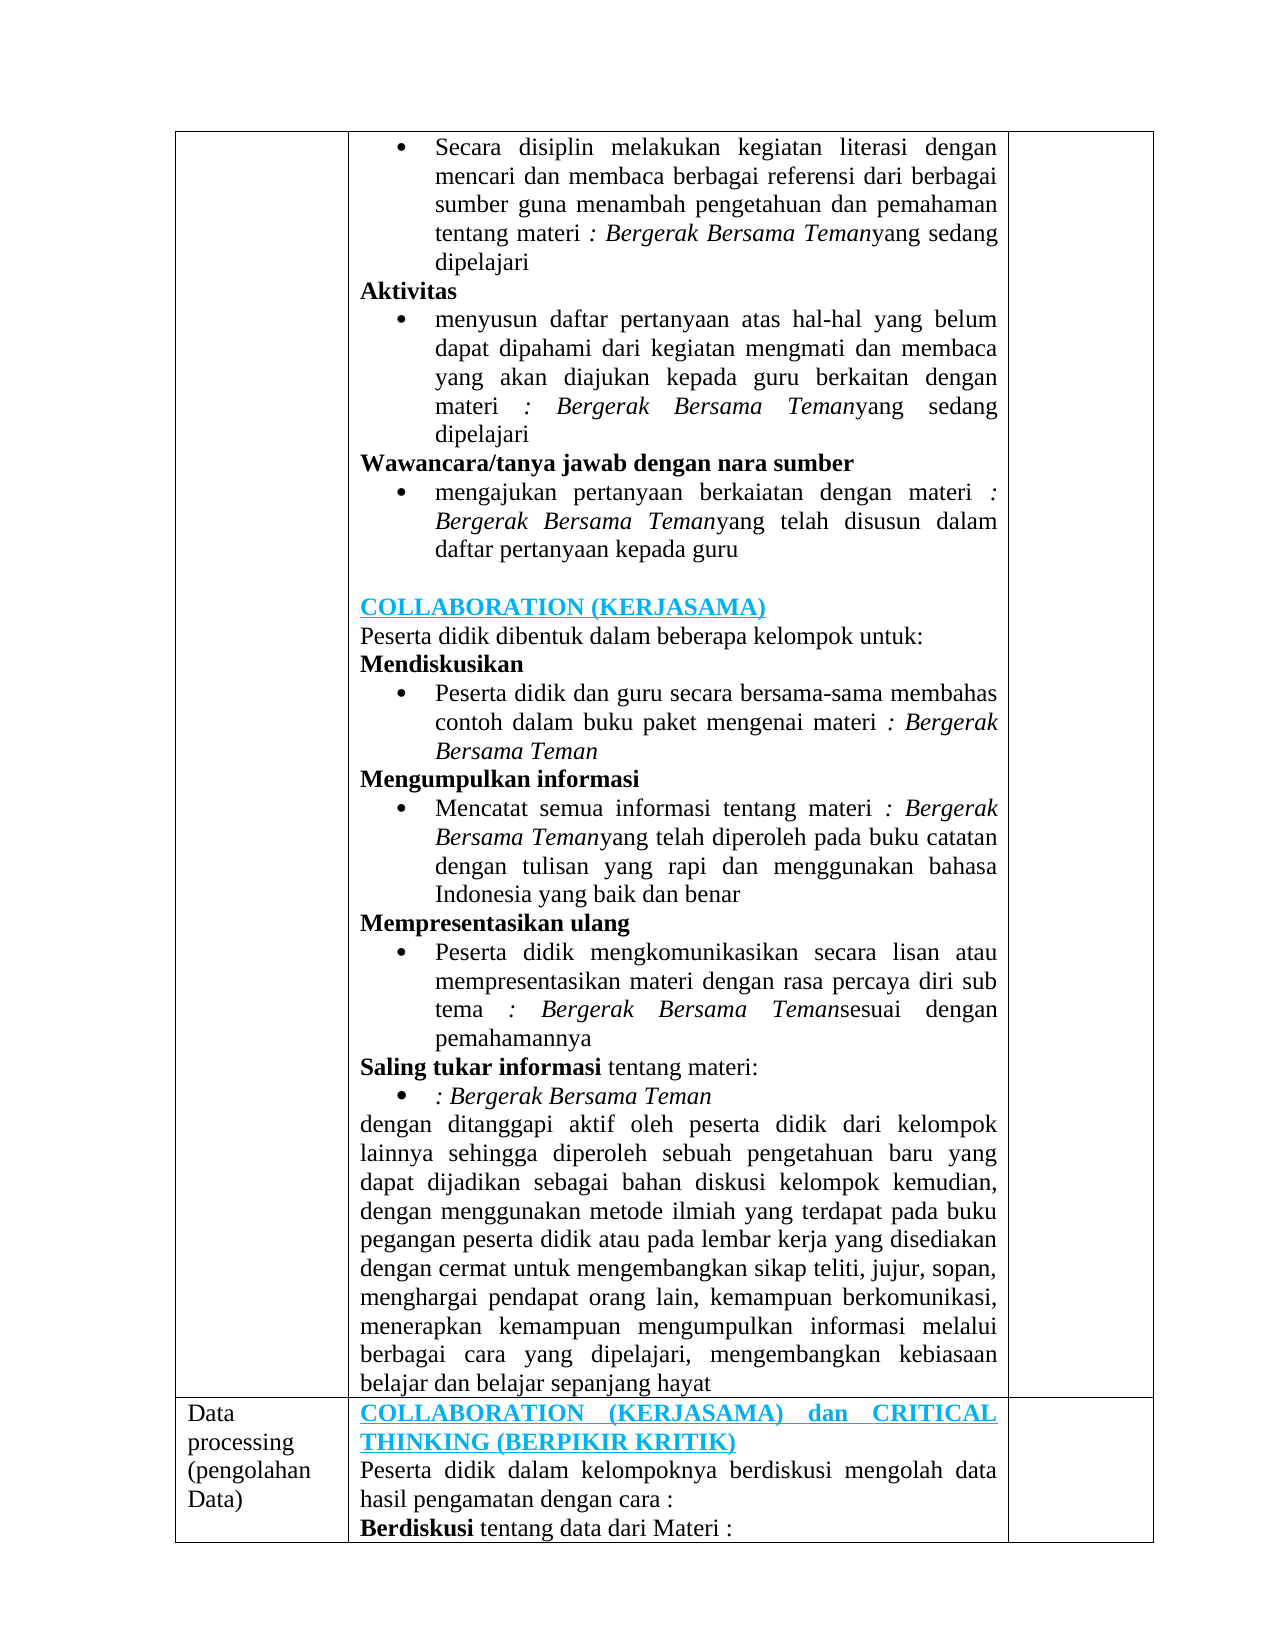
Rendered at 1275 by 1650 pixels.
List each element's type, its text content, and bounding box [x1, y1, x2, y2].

table_cell [1009, 132, 1153, 1397]
table_cell COLLABORATION (KERJASAMA) dan CRITICAL THINKING (BERPIKIR KRITIK) Peserta didik dalam kelompoknya berdiskusi mengolah data hasil pengamatan dengan cara : Berdiskusi tentang data dari Materi : [349, 1398, 1008, 1542]
table_cell Data processing (pengolahan Data) [176, 1398, 348, 1542]
table_cell KEGIATAN LITERASI Peserta didik mengumpulkan informasi yang relevan untuk menjawab pertanyan yang telah diidentifikasi melalui kegiatan: Mengamati obyek/kejadian Mengamati dengan seksama materi sub : Bergerak Bersama Temanyang sedang dipelajari dalam bentuk gambar/video/slide presentasi yang disajikan dan mencoba menginterprestasikannya Membaca sumber lain selain buku teks Secara disiplin melakukan kegiatan literasi dengan mencari dan membaca berbagai referensi dari berbagai sumber guna menambah pengetahuan dan pemahaman tentang materi : Bergerak Bersama Temanyang sedang dipelajari Aktivitas menyusun daftar pertanyaan atas hal-hal yang belum dapat dipahami dari kegiatan mengmati dan membaca yang akan diajukan kepada guru berkaitan dengan materi : Bergerak Bersama Temanyang sedang dipelajari Wawancara/tanya jawab dengan nara sumber mengajukan pertanyaan berkaiatan dengan materi : Bergerak Bersama Temanyang telah disusun dalam daftar pertanyaan kepada guru COLLABORATION (KERJASAMA) Peserta didik dibentuk dalam beberapa kelompok untuk: Mendiskusikan Peserta didik dan guru secara bersama-sama membahas contoh dalam buku paket mengenai materi : Bergerak Bersama Teman Mengumpulkan informasi Mencatat semua informasi tentang materi : Bergerak Bersama Temanyang telah diperoleh pada buku catatan dengan tulisan yang rapi dan menggunakan bahasa Indonesia yang baik dan benar Mempresentasikan ulang Peserta didik mengkomunikasikan secara lisan atau mempresentasikan materi dengan rasa percaya diri sub tema : Bergerak Bersama Temansesuai dengan pemahamannya Saling tukar informasi tentang materi: : Bergerak Bersama Teman dengan ditanggapi aktif oleh peserta didik dari kelompok lainnya sehingga diperoleh sebuah pengetahuan baru yang dapat dijadikan sebagai bahan diskusi kelompok kemudian, dengan menggunakan metode ilmiah yang terdapat pada buku pegangan peserta didik atau pada lembar kerja yang disediakan dengan cermat untuk mengembangkan sikap teliti, jujur, sopan, menghargai pendapat orang lain, kemampuan berkomunikasi, menerapkan kemampuan mengumpulkan informasi melalui berbagai cara yang dipelajari, mengembangkan kebiasaan belajar dan belajar sepanjang hayat [349, 132, 1008, 1397]
table_cell [176, 132, 348, 1397]
table_cell [1009, 1398, 1153, 1542]
